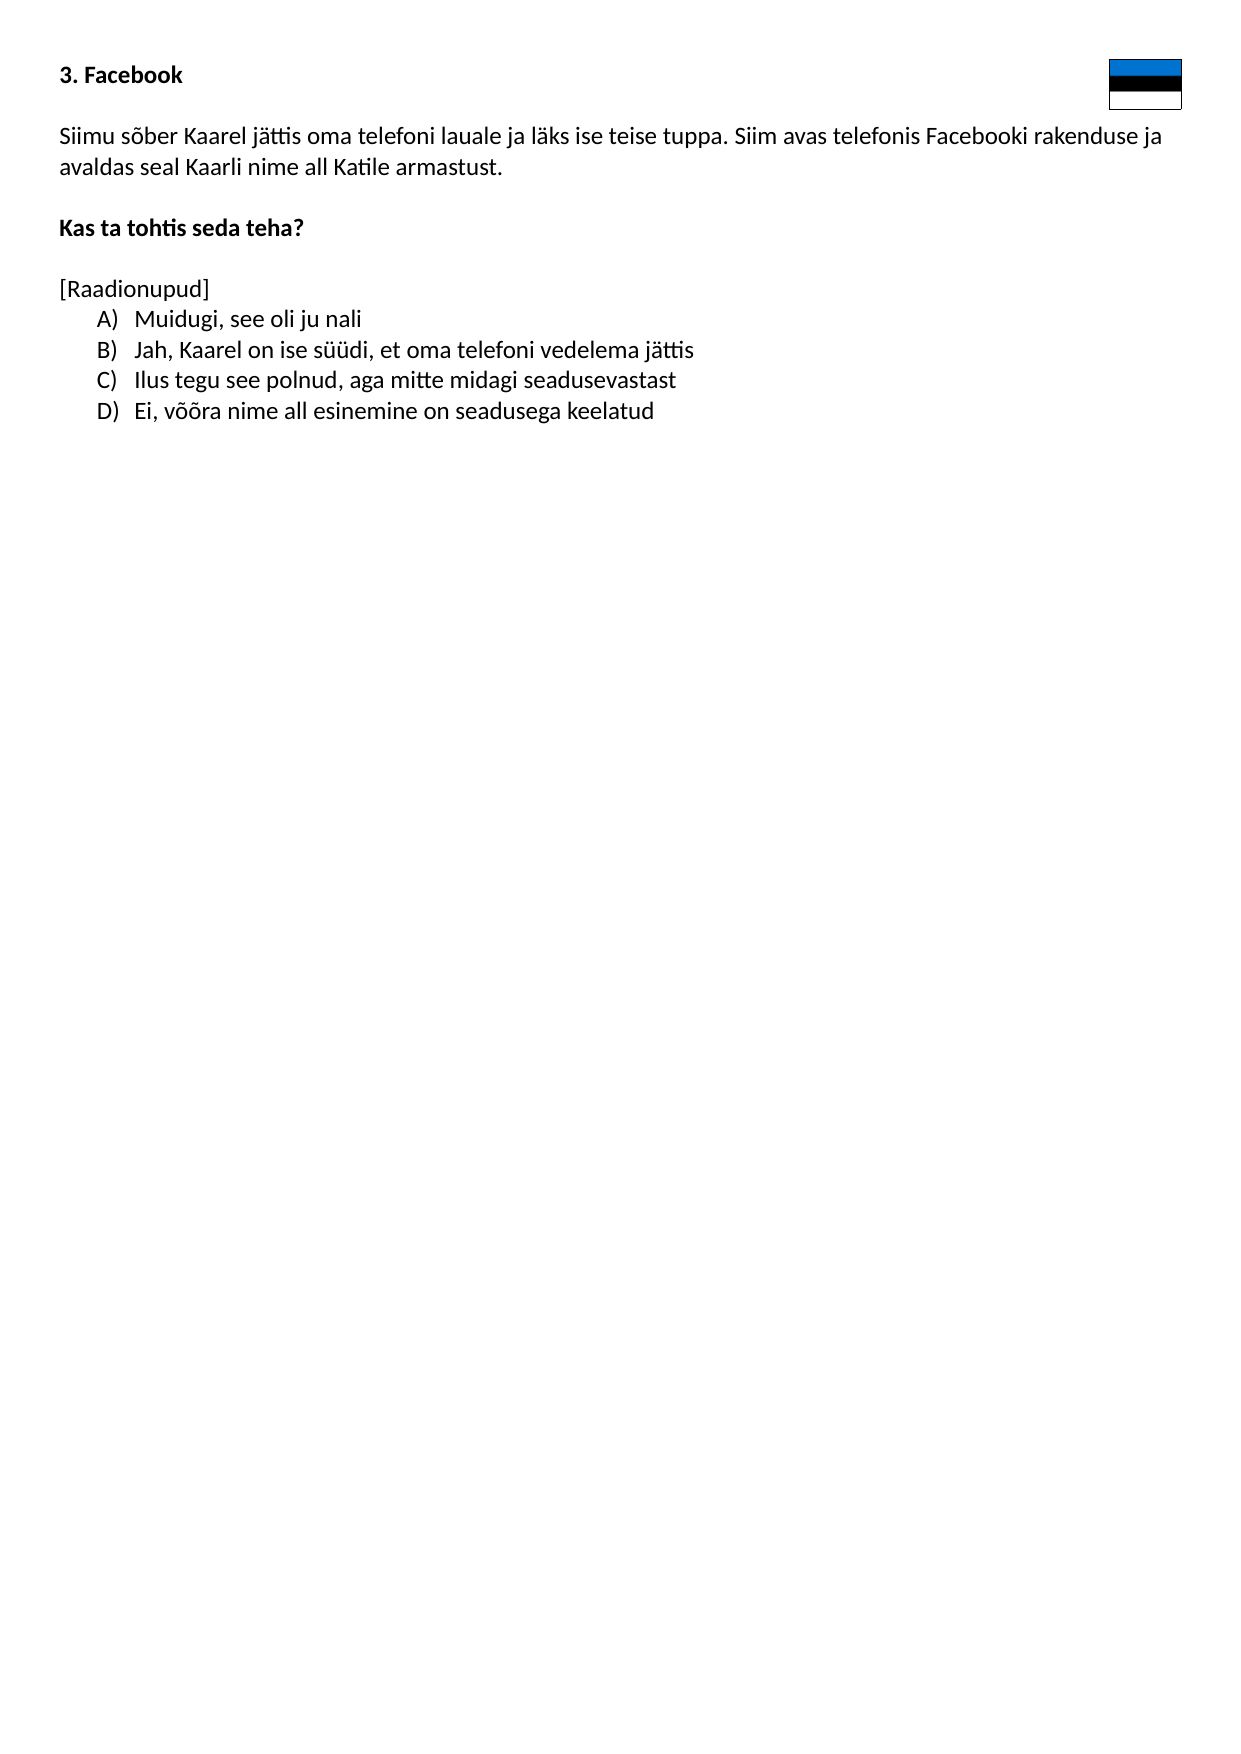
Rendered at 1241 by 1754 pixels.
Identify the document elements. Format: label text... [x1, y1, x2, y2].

list Ilus tegu see polnud, aga mitte midagi seadusevastast [97, 364, 1181, 395]
list Muidugi, see oli ju nali [97, 303, 1181, 334]
text Kas ta tohtis seda teha? [59, 212, 1181, 242]
text 3. Facebook [59, 59, 1109, 89]
text [Raadionupud] [59, 273, 1181, 303]
picture [1110, 60, 1181, 109]
list Ei, võõra nime all esinemine on seadusega keelatud [97, 395, 1181, 425]
list Jah, Kaarel on ise süüdi, et oma telefoni vedelema jättis [97, 334, 1181, 364]
text Siimu sõber Kaarel jättis oma telefoni lauale ja läks ise teise tuppa. Siim avas telefonis Facebooki rakenduse ja avaldas seal Kaarli nime all Katile armastust. [59, 120, 1181, 181]
